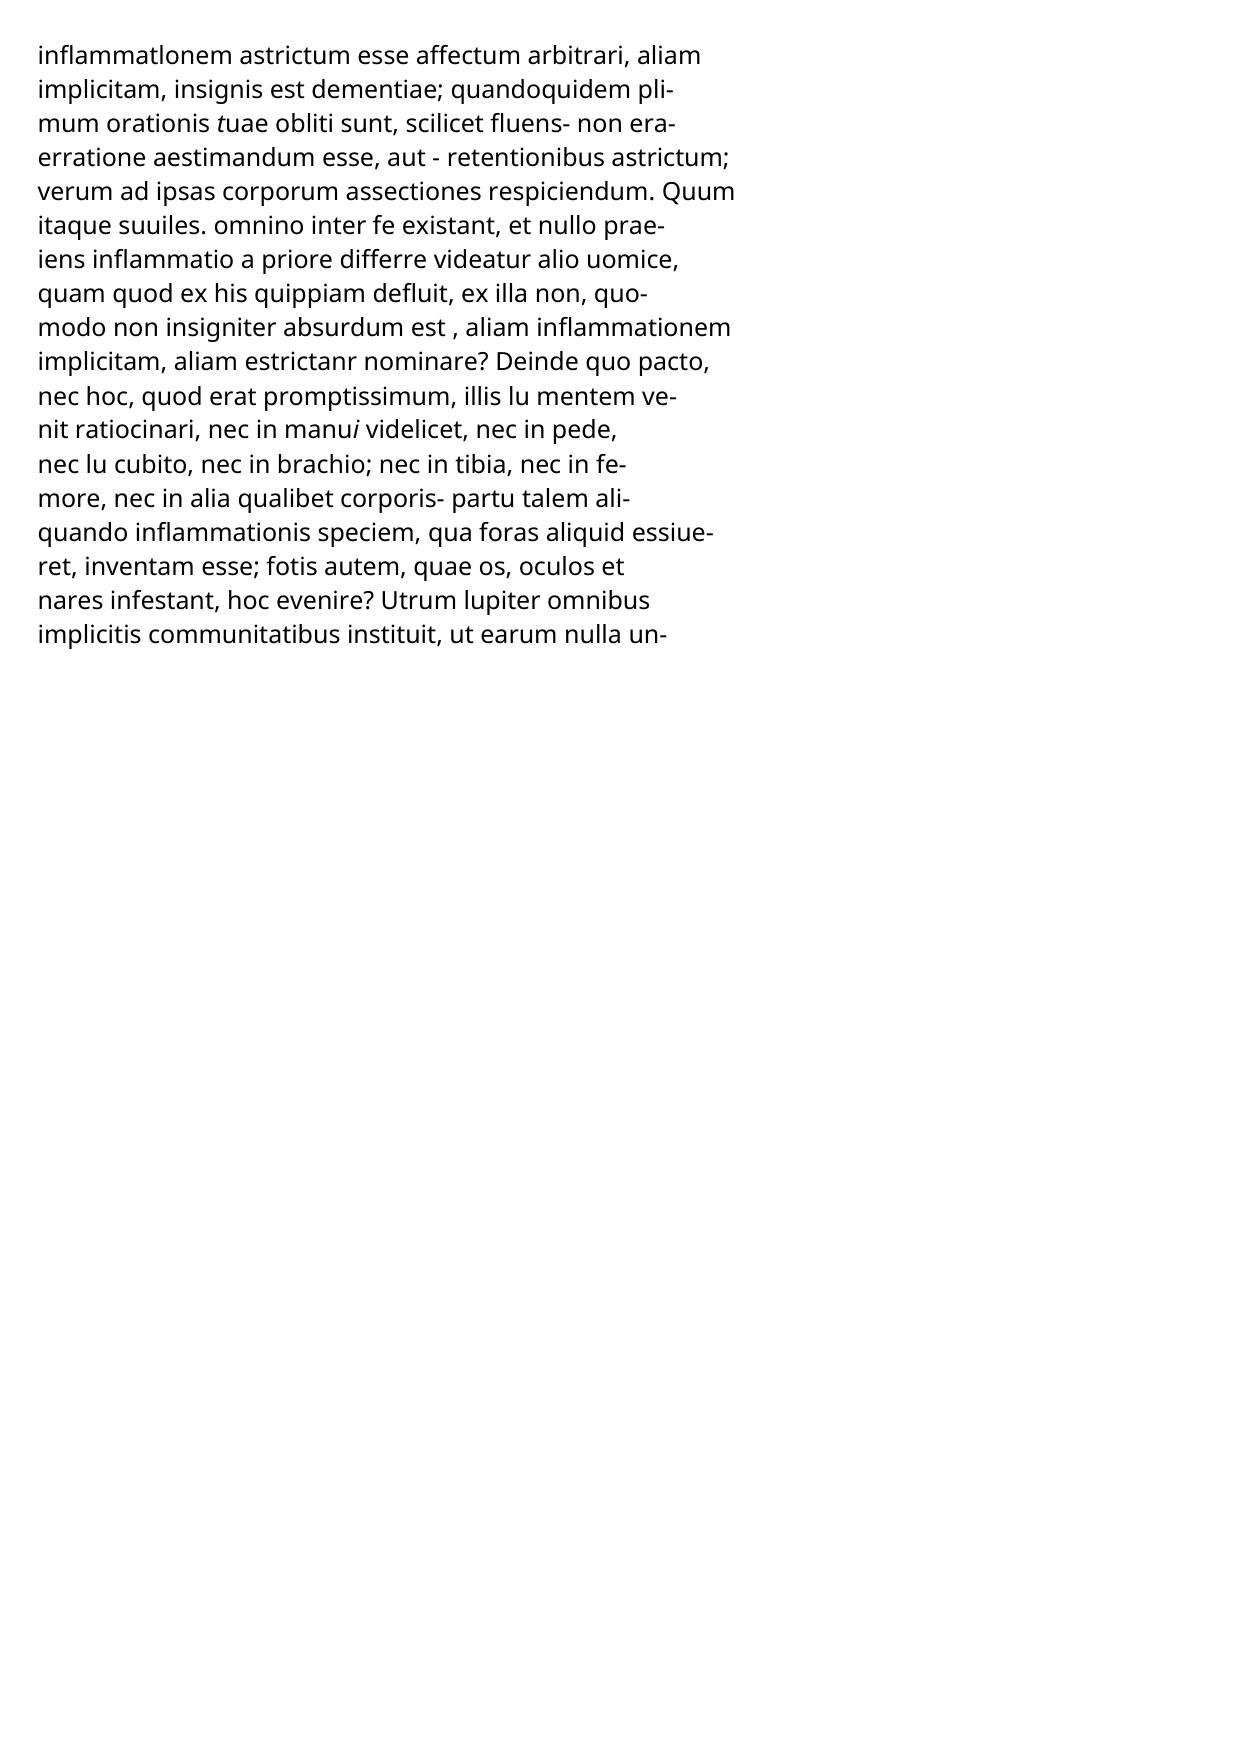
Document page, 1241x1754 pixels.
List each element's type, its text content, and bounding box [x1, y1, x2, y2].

text inflammatlonem astrictum esse affectum arbitrari, aliam implicitam, insignis est dementiae; quandoquidem pli- mum orationis tuae obliti sunt, scilicet fluens- non era- erratione aestimandum esse, aut - retentionibus astrictum; verum ad ipsas corporum assectiones respiciendum. Quum itaque suuiles. omnino inter fe existant, et nullo prae- iens inflammatio a priore differre videatur alio uomice, quam quod ex his quippiam defluit, ex illa non, quo- modo non insigniter absurdum est , aliam inflammationem implicitam, aliam estrictanr nominare? Deinde quo pacto, nec hoc, quod erat promptissimum, illis lu mentem ve- nit ratiocinari, nec in manui videlicet, nec in pede, nec lu cubito, nec in brachio; nec in tibia, nec in fe- more, nec in alia qualibet corporis- partu talem ali- quando inflammationis speciem, qua foras aliquid essiue- ret, inventam esse; fotis autem, quae os, oculos et nares infestant, hoc evenire? Utrum lupiter omnibus implicitis communitatibus instituit, ut earum nulla un- [37, 37, 1203, 651]
